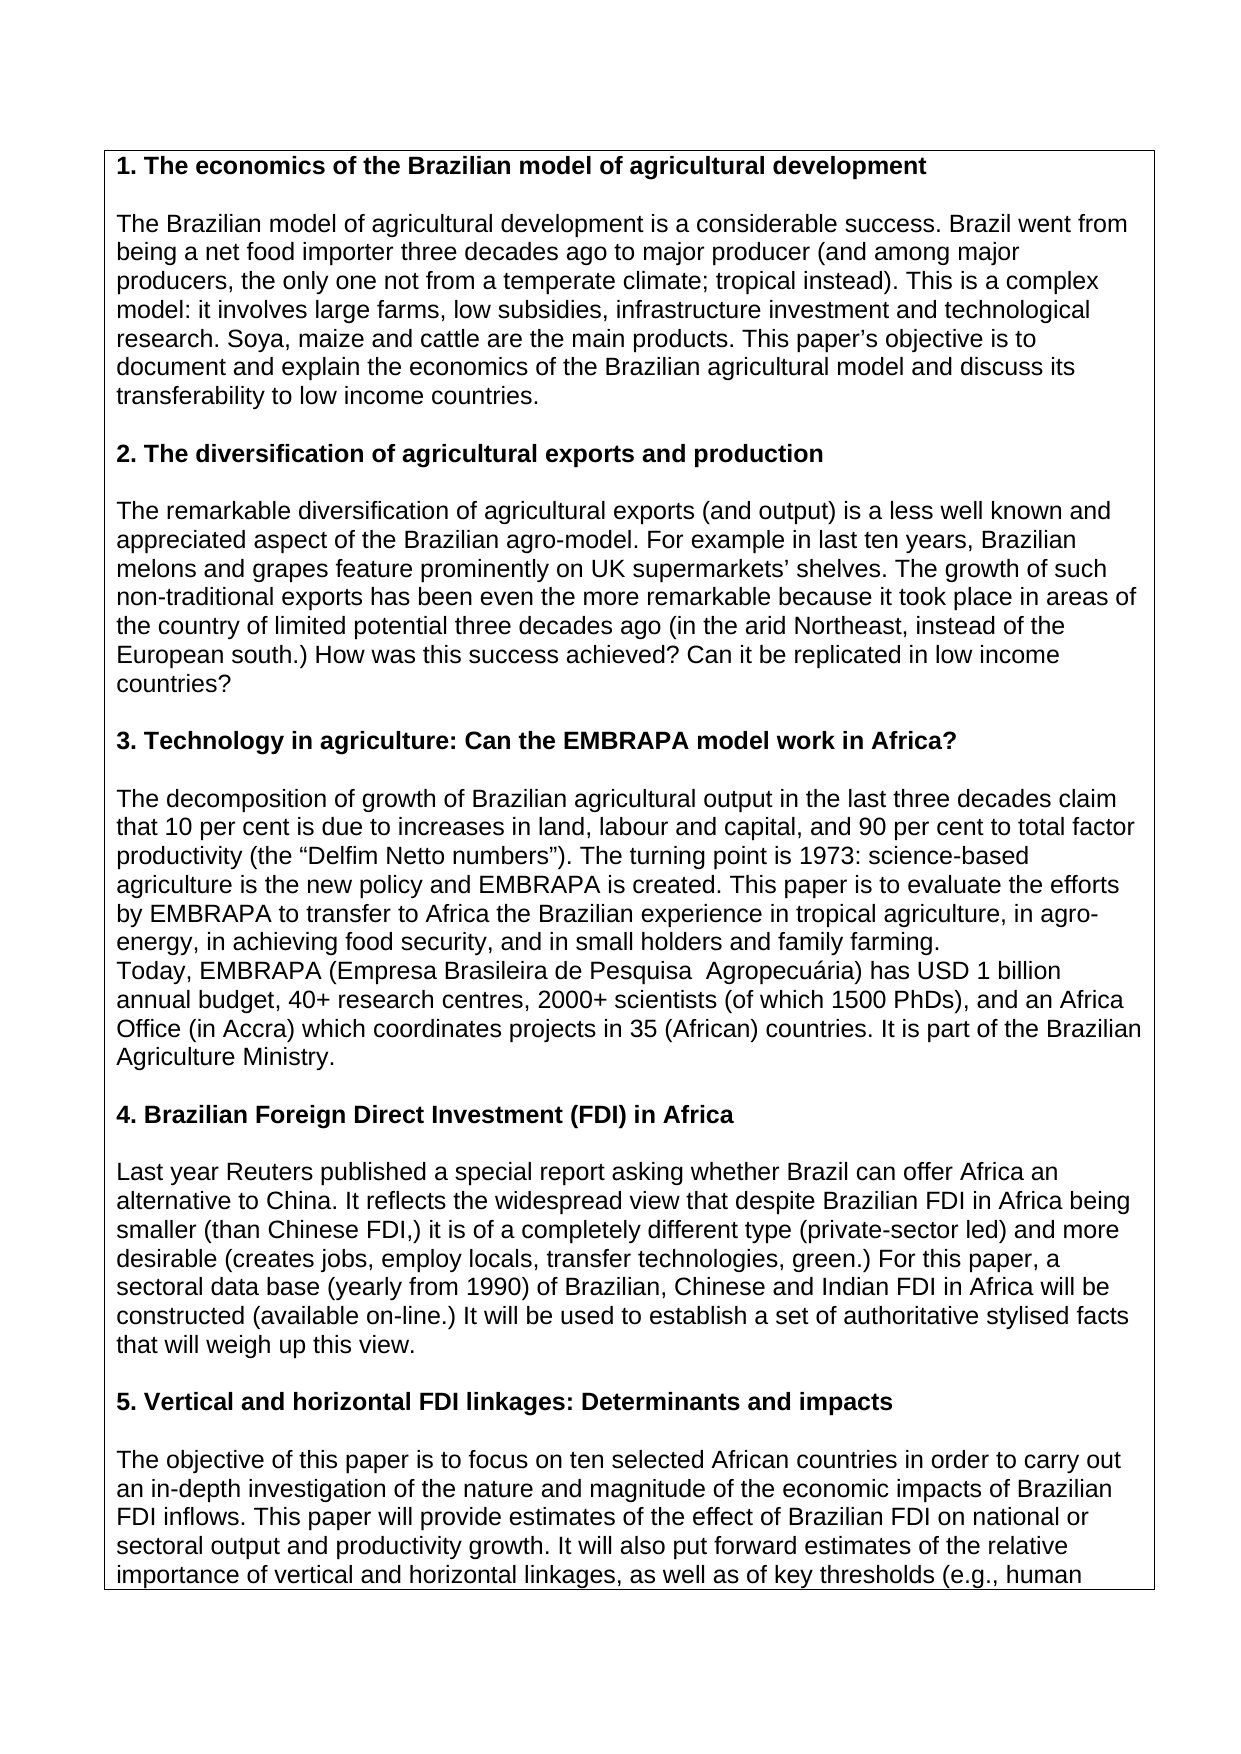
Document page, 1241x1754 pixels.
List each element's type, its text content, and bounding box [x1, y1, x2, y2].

table_header 1. The economics of the Brazilian model of agricultural development The Brazilian model of agricultural development is a considerable success. Brazil went from being a net food importer three decades ago to major producer (and among major producers, the only one not from a temperate climate; tropical instead). This is a complex model: it involves large farms, low subsidies, infrastructure investment and technological research. Soya, maize and cattle are the main products. This paper’s objective is to document and explain the economics of the Brazilian agricultural model and discuss its transferability to low income countries. 2. The diversification of agricultural exports and production The remarkable diversification of agricultural exports (and output) is a less well known and appreciated aspect of the Brazilian agro-model. For example in last ten years, Brazilian melons and grapes feature prominently on UK supermarkets’ shelves. The growth of such non-traditional exports has been even the more remarkable because it took place in areas of the country of limited potential three decades ago (in the arid Northeast, instead of the European south.) How was this success achieved? Can it be replicated in low income countries? 3. Technology in agriculture: Can the EMBRAPA model work in Africa? The decomposition of growth of Brazilian agricultural output in the last three decades claim that 10 per cent is due to increases in land, labour and capital, and 90 per cent to total factor productivity (the “Delfim Netto numbers”). The turning point is 1973: science-based agriculture is the new policy and EMBRAPA is created. This paper is to evaluate the efforts by EMBRAPA to transfer to Africa the Brazilian experience in tropical agriculture, in agro-energy, in achieving food security, and in small holders and family farming. Today, EMBRAPA (Empresa Brasileira de Pesquisa Agropecuária) has USD 1 billion annual budget, 40+ research centres, 2000+ scientists (of which 1500 PhDs), and an Africa Office (in Accra) which coordinates projects in 35 (African) countries. It is part of the Brazilian Agriculture Ministry. 4. Brazilian Foreign Direct Investment (FDI) in Africa Last year Reuters published a special report asking whether Brazil can offer Africa an alternative to China. It reflects the widespread view that despite Brazilian FDI in Africa being smaller (than Chinese FDI,) it is of a completely different type (private-sector led) and more desirable (creates jobs, employ locals, transfer technologies, green.) For this paper, a sectoral data base (yearly from 1990) of Brazilian, Chinese and Indian FDI in Africa will be constructed (available on-line.) It will be used to establish a set of authoritative stylised facts that will weigh up this view. 5. Vertical and horizontal FDI linkages: Determinants and impacts The objective of this paper is to focus on ten selected African countries in order to carry out an in-depth investigation of the nature and magnitude of the economic impacts of Brazilian FDI inflows. This paper will provide estimates of the effect of Brazilian FDI on national or sectoral output and productivity growth. It will also put forward estimates of the relative importance of vertical and horizontal linkages, as well as of key thresholds (e.g., human [105, 151, 1154, 1588]
